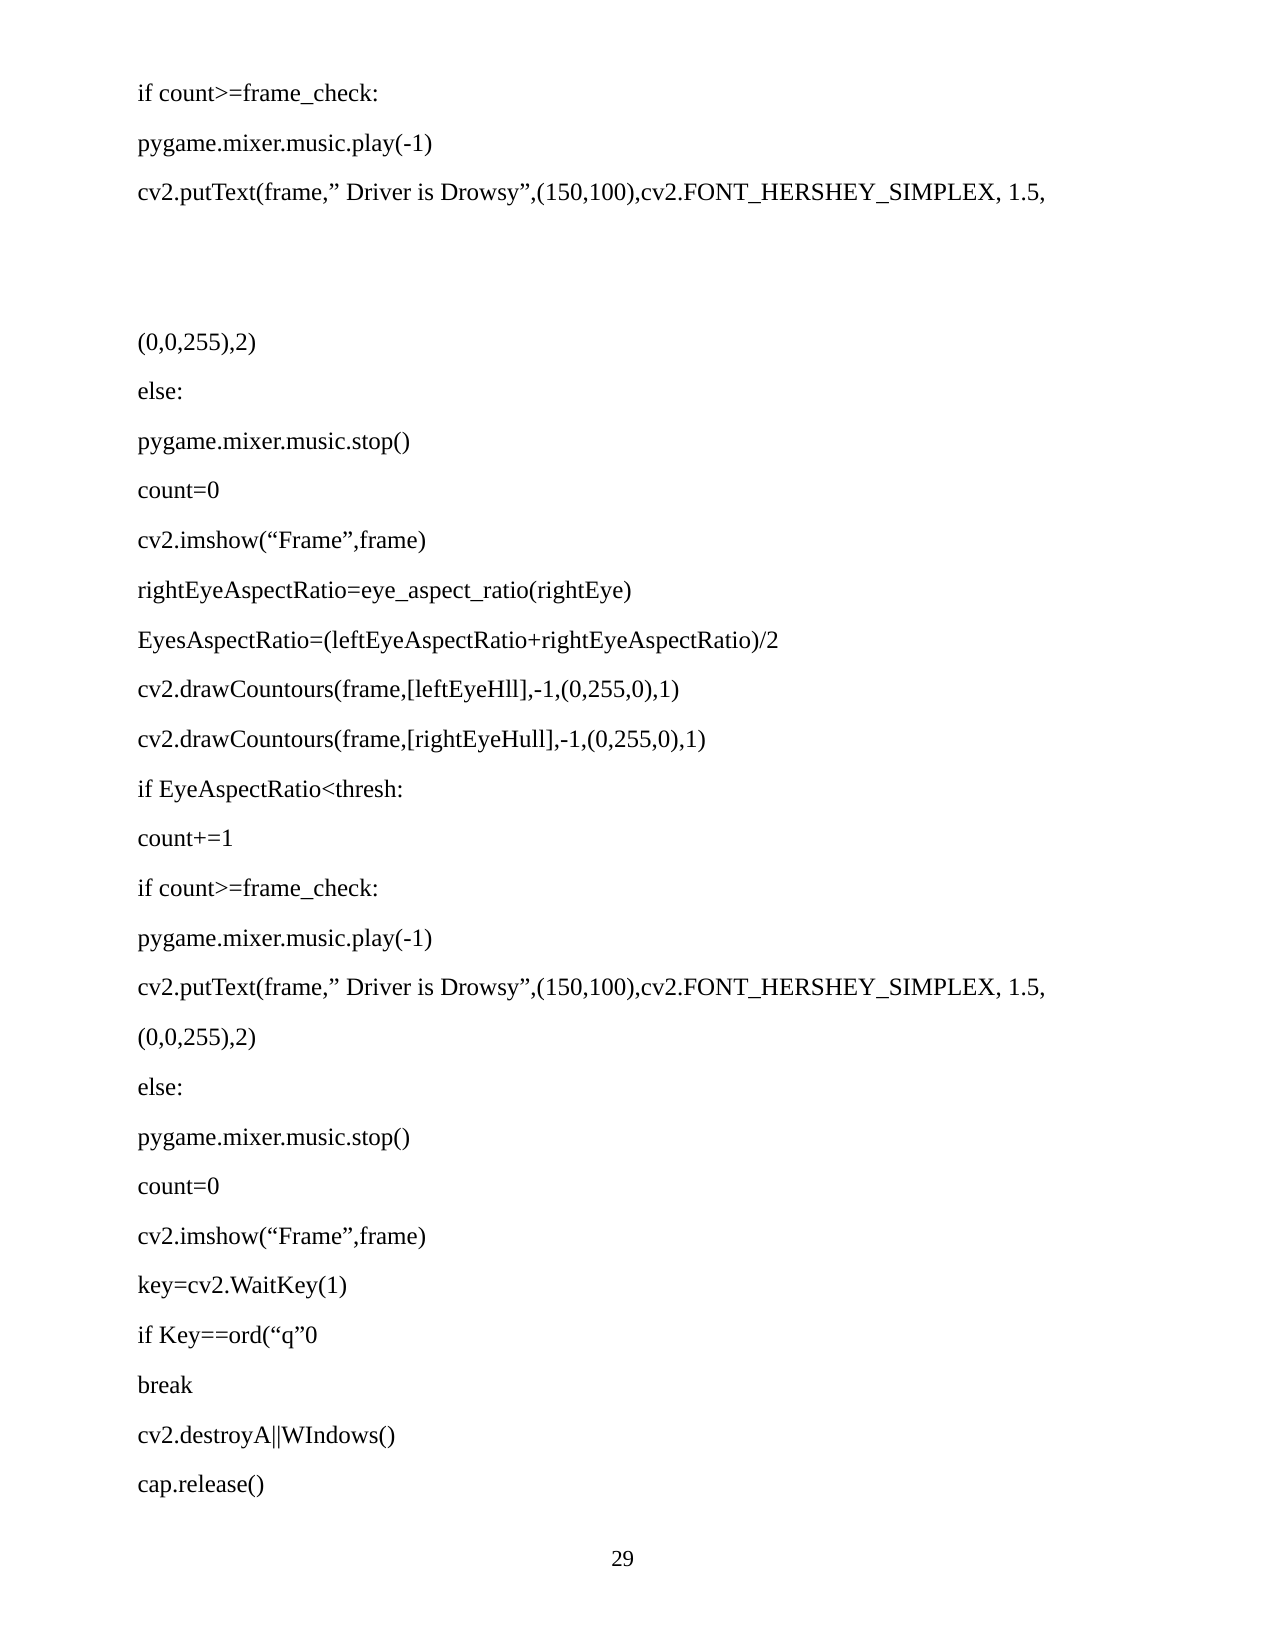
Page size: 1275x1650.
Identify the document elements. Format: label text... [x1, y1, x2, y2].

text pygame.mixer.music.stop() [137, 426, 1132, 455]
text EyesAspectRatio=(leftEyeAspectRatio+rightEyeAspectRatio)/2 [137, 625, 1132, 653]
text cap.release() [137, 1469, 1132, 1498]
text count+=1 [137, 823, 1132, 852]
text (0,0,255),2) [137, 1022, 1132, 1051]
text cv2.imshow(“Frame”,frame) [137, 1221, 1132, 1250]
text cv2.putText(frame,” Driver is Drowsy”,(150,100),cv2.FONT_HERSHEY_SIMPLEX, 1.5, [137, 177, 1132, 206]
text if count>=frame_check: [137, 78, 1132, 107]
text if count>=frame_check: [137, 873, 1132, 902]
text pygame.mixer.music.play(-1) [137, 923, 1132, 952]
text count=0 [137, 1171, 1132, 1200]
text (0,0,255),2) [137, 327, 1132, 355]
text if Key==ord(“q”0 [137, 1320, 1132, 1349]
text break [137, 1370, 1132, 1399]
text rightEyeAspectRatio=eye_aspect_ratio(rightEye) [137, 575, 1132, 604]
text if EyeAspectRatio<thresh: [137, 774, 1132, 802]
text cv2.destroyA||WIndows() [137, 1420, 1132, 1448]
text else: [137, 376, 1132, 405]
text cv2.putText(frame,” Driver is Drowsy”,(150,100),cv2.FONT_HERSHEY_SIMPLEX, 1.5, [137, 972, 1132, 1001]
text cv2.drawCountours(frame,[leftEyeHll],-1,(0,255,0),1) [137, 674, 1132, 703]
text cv2.imshow(“Frame”,frame) [137, 525, 1132, 554]
text key=cv2.WaitKey(1) [137, 1271, 1132, 1299]
text cv2.drawCountours(frame,[rightEyeHull],-1,(0,255,0),1) [137, 724, 1132, 753]
text pygame.mixer.music.stop() [137, 1122, 1132, 1150]
text pygame.mixer.music.play(-1) [137, 128, 1132, 157]
text else: [137, 1072, 1132, 1101]
text count=0 [137, 476, 1132, 504]
